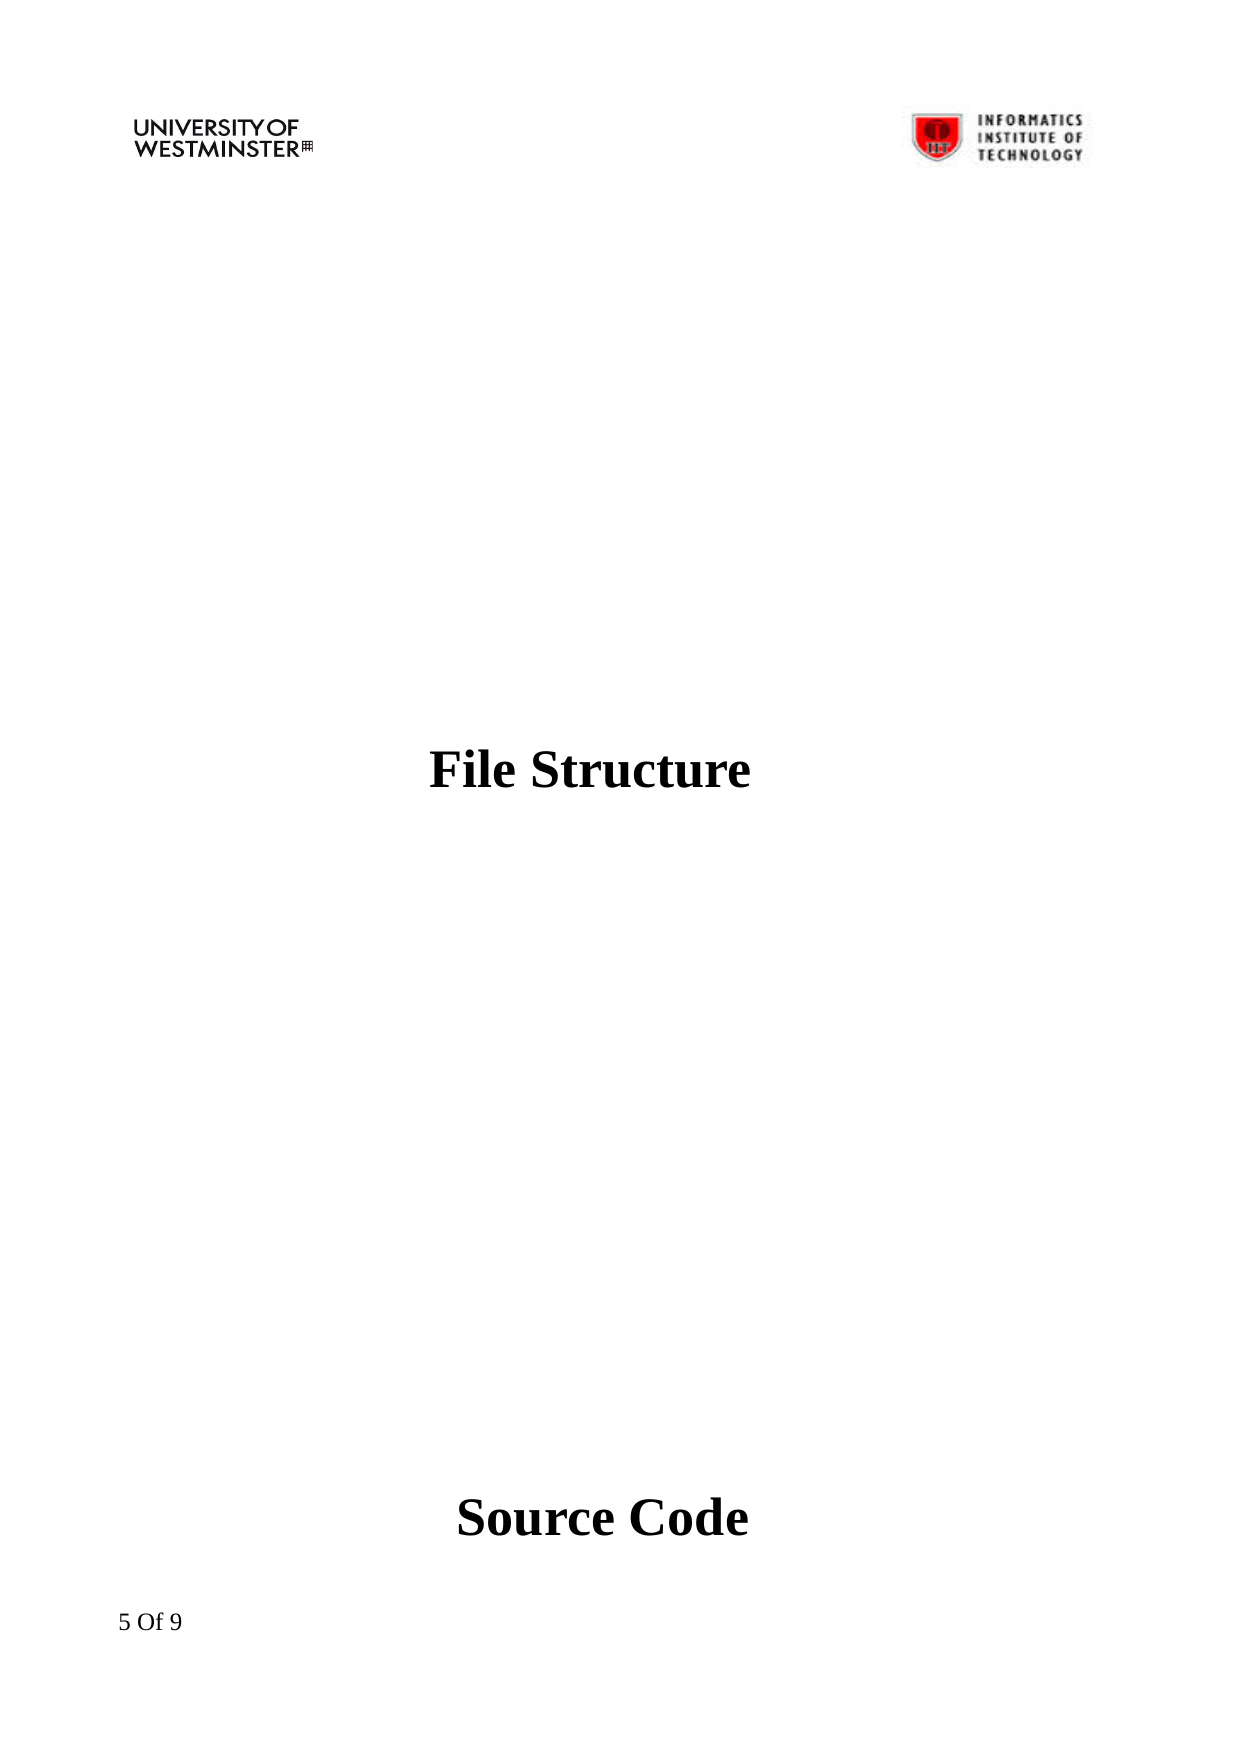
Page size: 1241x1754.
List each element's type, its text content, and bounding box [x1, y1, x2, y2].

text File Structure [118, 737, 1122, 799]
text Source Code [118, 1484, 1122, 1547]
picture [875, 104, 1120, 168]
picture [134, 119, 313, 157]
